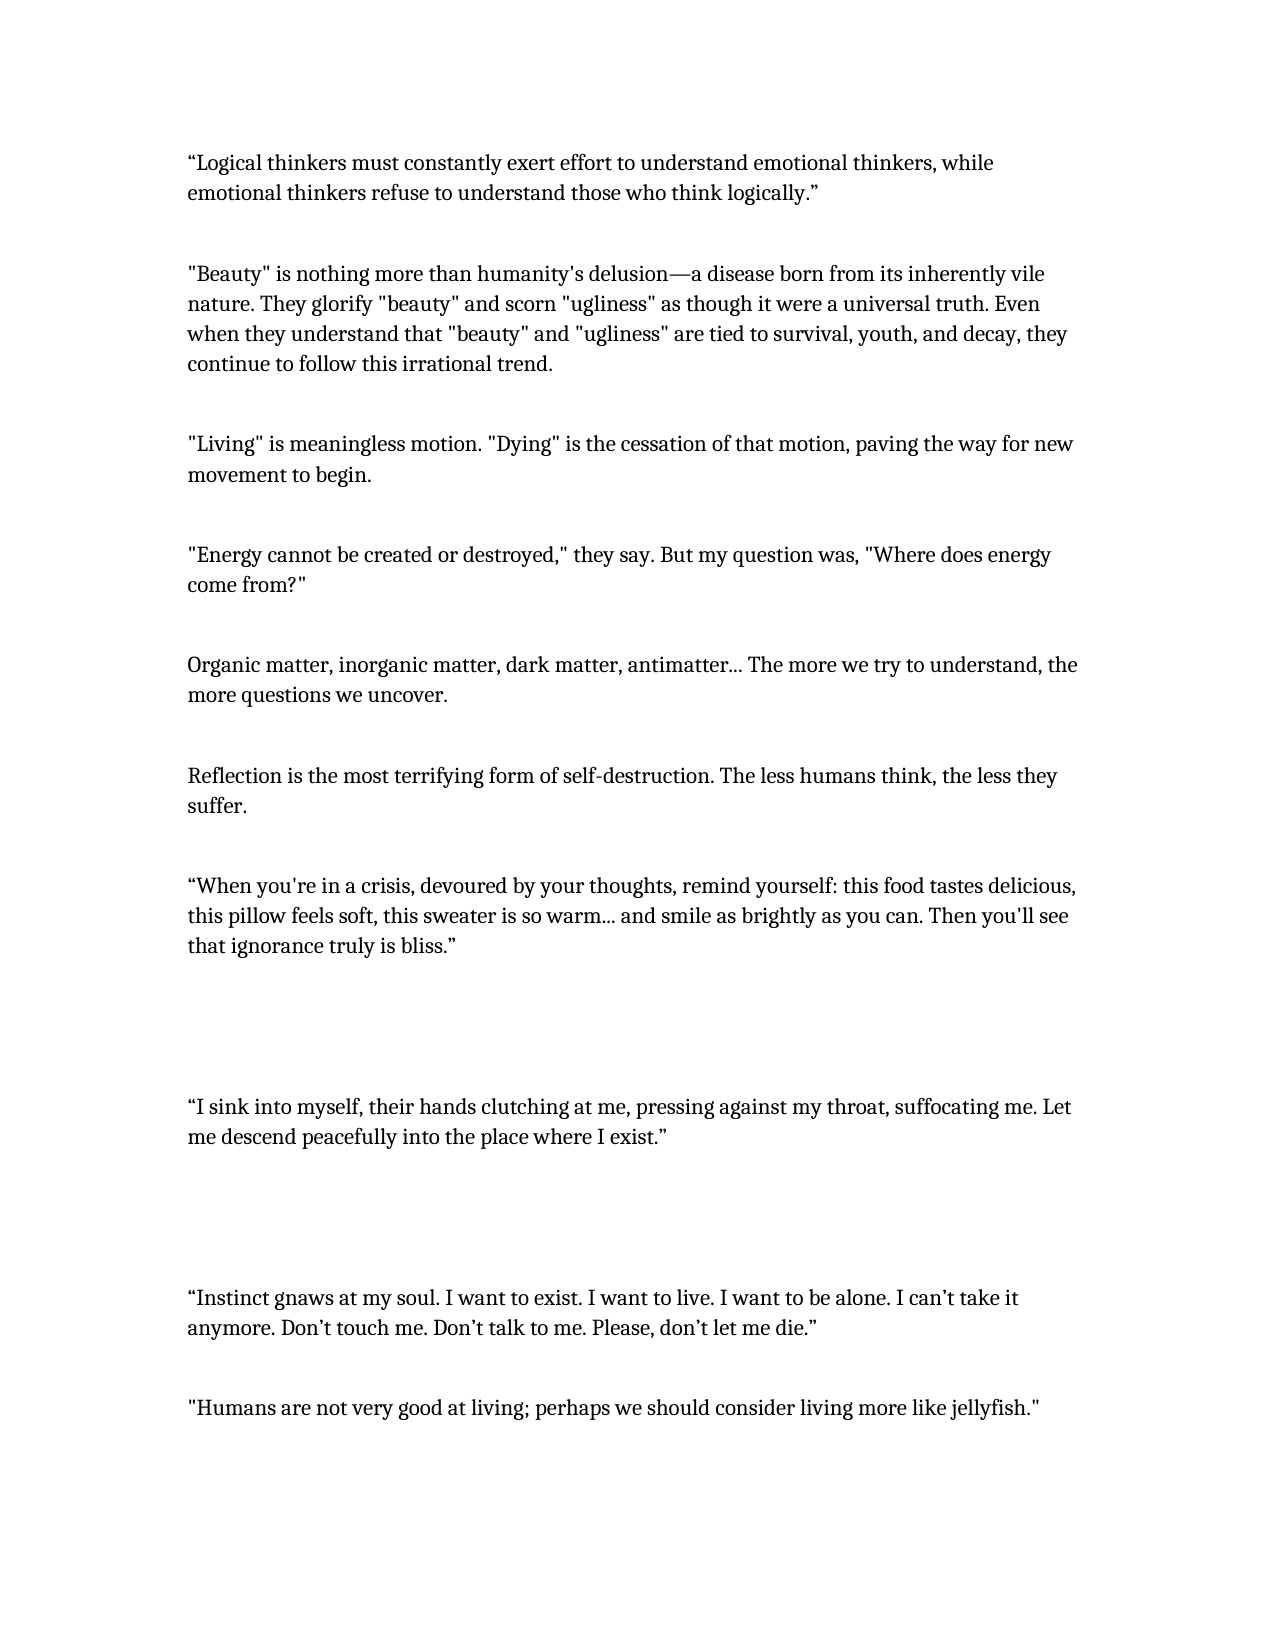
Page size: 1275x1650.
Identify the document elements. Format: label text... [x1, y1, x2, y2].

text "Energy cannot be created or destroyed," they say. But my question was, "Where does energy come from?" [187, 542, 1087, 598]
text "Humans are not very good at living; perhaps we should consider living more like jellyfish." [187, 1395, 1087, 1421]
text Reflection is the most terrifying form of self-destruction. The less humans think, the less they suffer. [187, 762, 1087, 819]
text Organic matter, inorganic matter, dark matter, antimatter... The more we try to understand, the more questions we uncover. [187, 652, 1087, 709]
text “Logical thinkers must constantly exert effort to understand emotional thinkers, while emotional thinkers refuse to understand those who think logically.” [187, 150, 1087, 207]
text “I sink into myself, their hands clutching at me, pressing against my throat, suffocating me. Let me descend peacefully into the place where I exist.” [187, 1094, 1087, 1150]
text “When you're in a crisis, devoured by your thoughts, remind yourself: this food tastes delicious, this pillow feels soft, this sweater is so warm... and smile as brightly as you can. Then you'll see that ignorance truly is bliss.” [187, 873, 1087, 960]
text "Beauty" is nothing more than humanity's delusion—a disease born from its inherently vile nature. They glorify "beauty" and scorn "ugliness" as though it were a universal truth. Even when they understand that "beauty" and "ugliness" are tied to survival, youth, and decay, they continue to follow this irrational trend. [187, 260, 1087, 377]
text "Living" is meaningless motion. "Dying" is the cessation of that motion, paving the way for new movement to begin. [187, 431, 1087, 488]
text “Instinct gnaws at my soul. I want to exist. I want to live. I want to be alone. I can’t take it anymore. Don’t touch me. Don’t talk to me. Please, don’t let me die.” [187, 1284, 1087, 1341]
